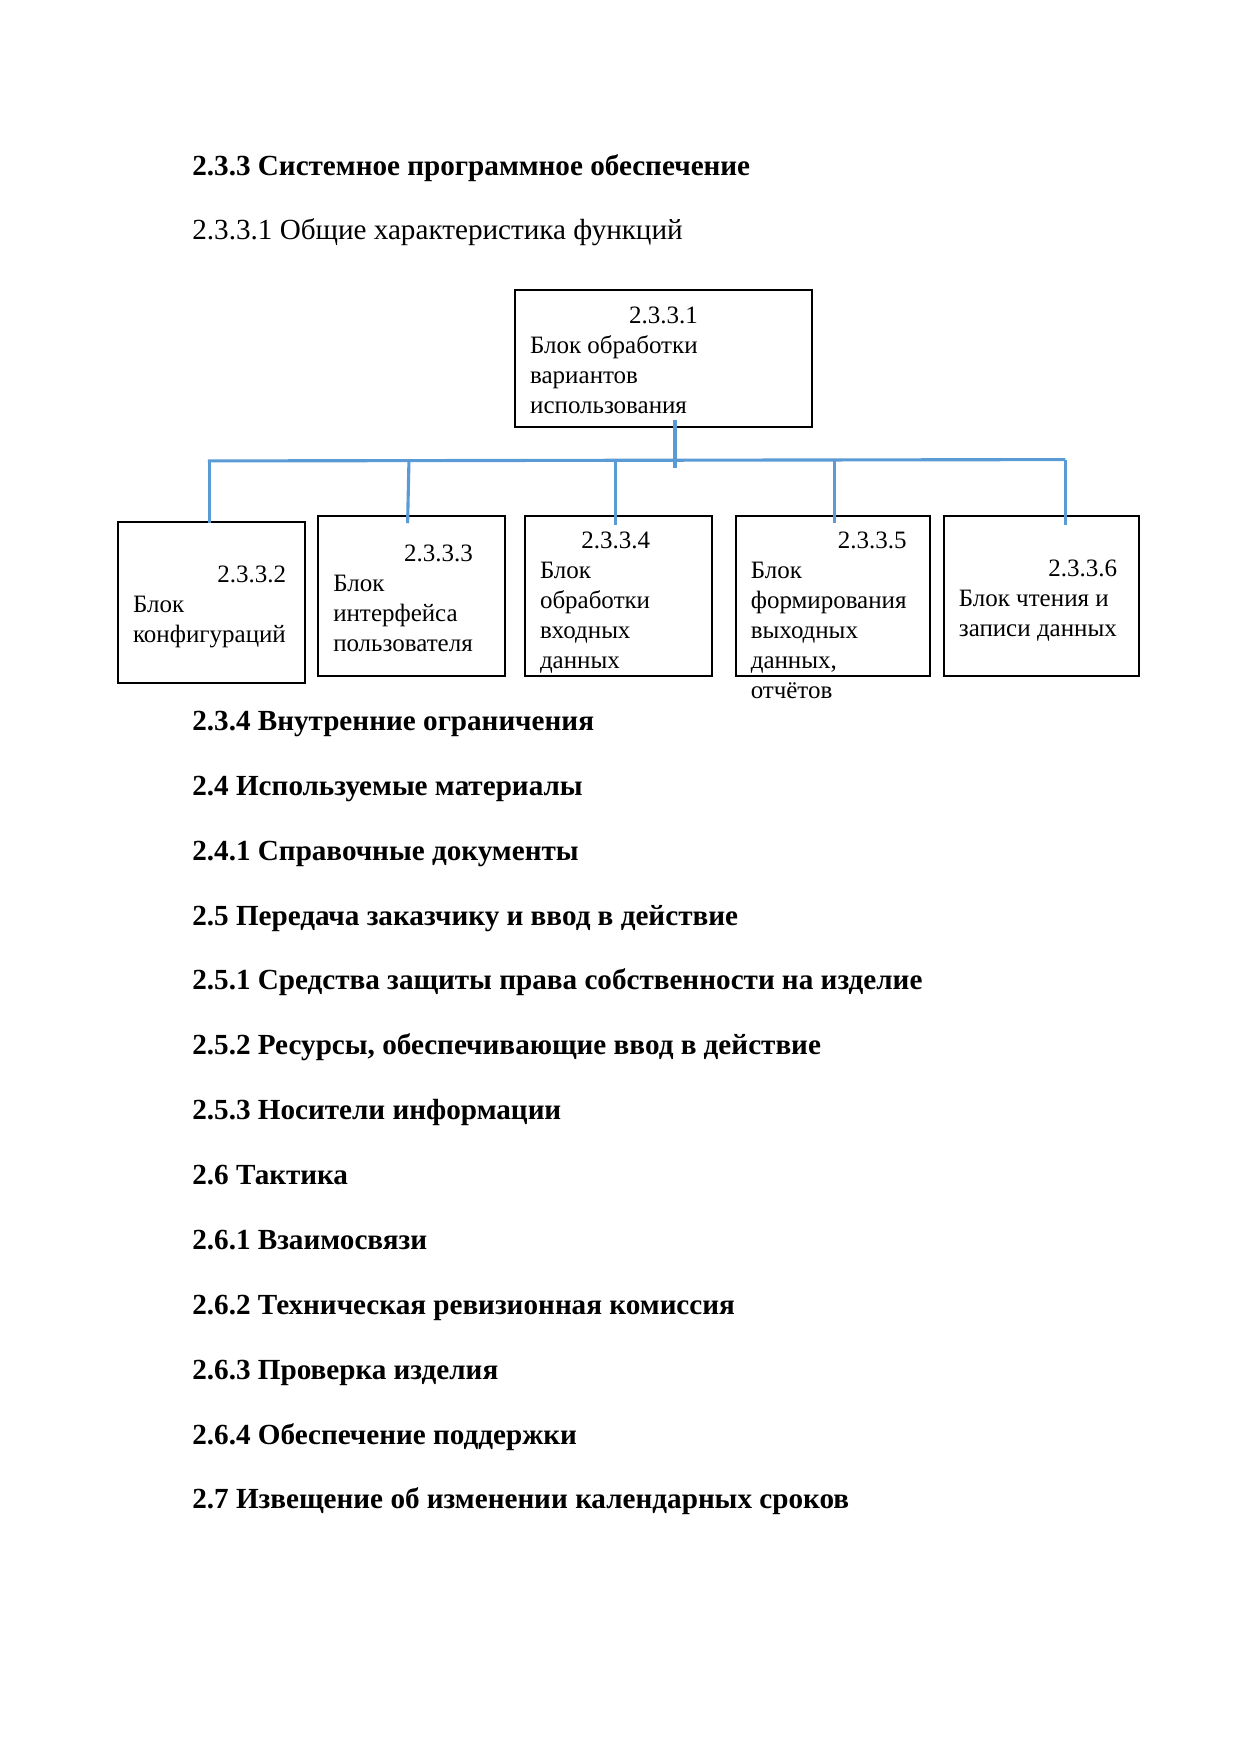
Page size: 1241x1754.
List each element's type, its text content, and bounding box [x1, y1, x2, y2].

text 2.6.2 Техническая ревизионная комиссия [118, 1287, 1181, 1321]
text 2.6.4 Обеспечение поддержки [118, 1417, 1181, 1450]
text 2.4 Используемые материалы [118, 768, 1181, 801]
text 2.5.1 Средства защиты права собственности на изделие [118, 962, 1181, 996]
text 2.5.3 Носители информации [118, 1092, 1181, 1126]
text 2.7 Извещение об изменении календарных сроков [118, 1482, 1181, 1515]
text 2.6.3 Проверка изделия [118, 1352, 1181, 1385]
text 2.5 Передача заказчику и ввод в действие [118, 898, 1181, 931]
text 2.3.4 Внутренние ограничения [118, 703, 1181, 736]
text 2.4.1 Справочные документы [118, 833, 1181, 866]
text 2.6 Тактика [118, 1157, 1181, 1191]
text 2.5.2 Ресурсы, обеспечивающие ввод в действие [118, 1027, 1181, 1061]
text 2.3.3 Системное программное обеспечение [118, 148, 1181, 181]
text 2.3.3.1 Общие характеристика функций [118, 212, 1181, 246]
text 2.6.1 Взаимосвязи [118, 1222, 1181, 1256]
